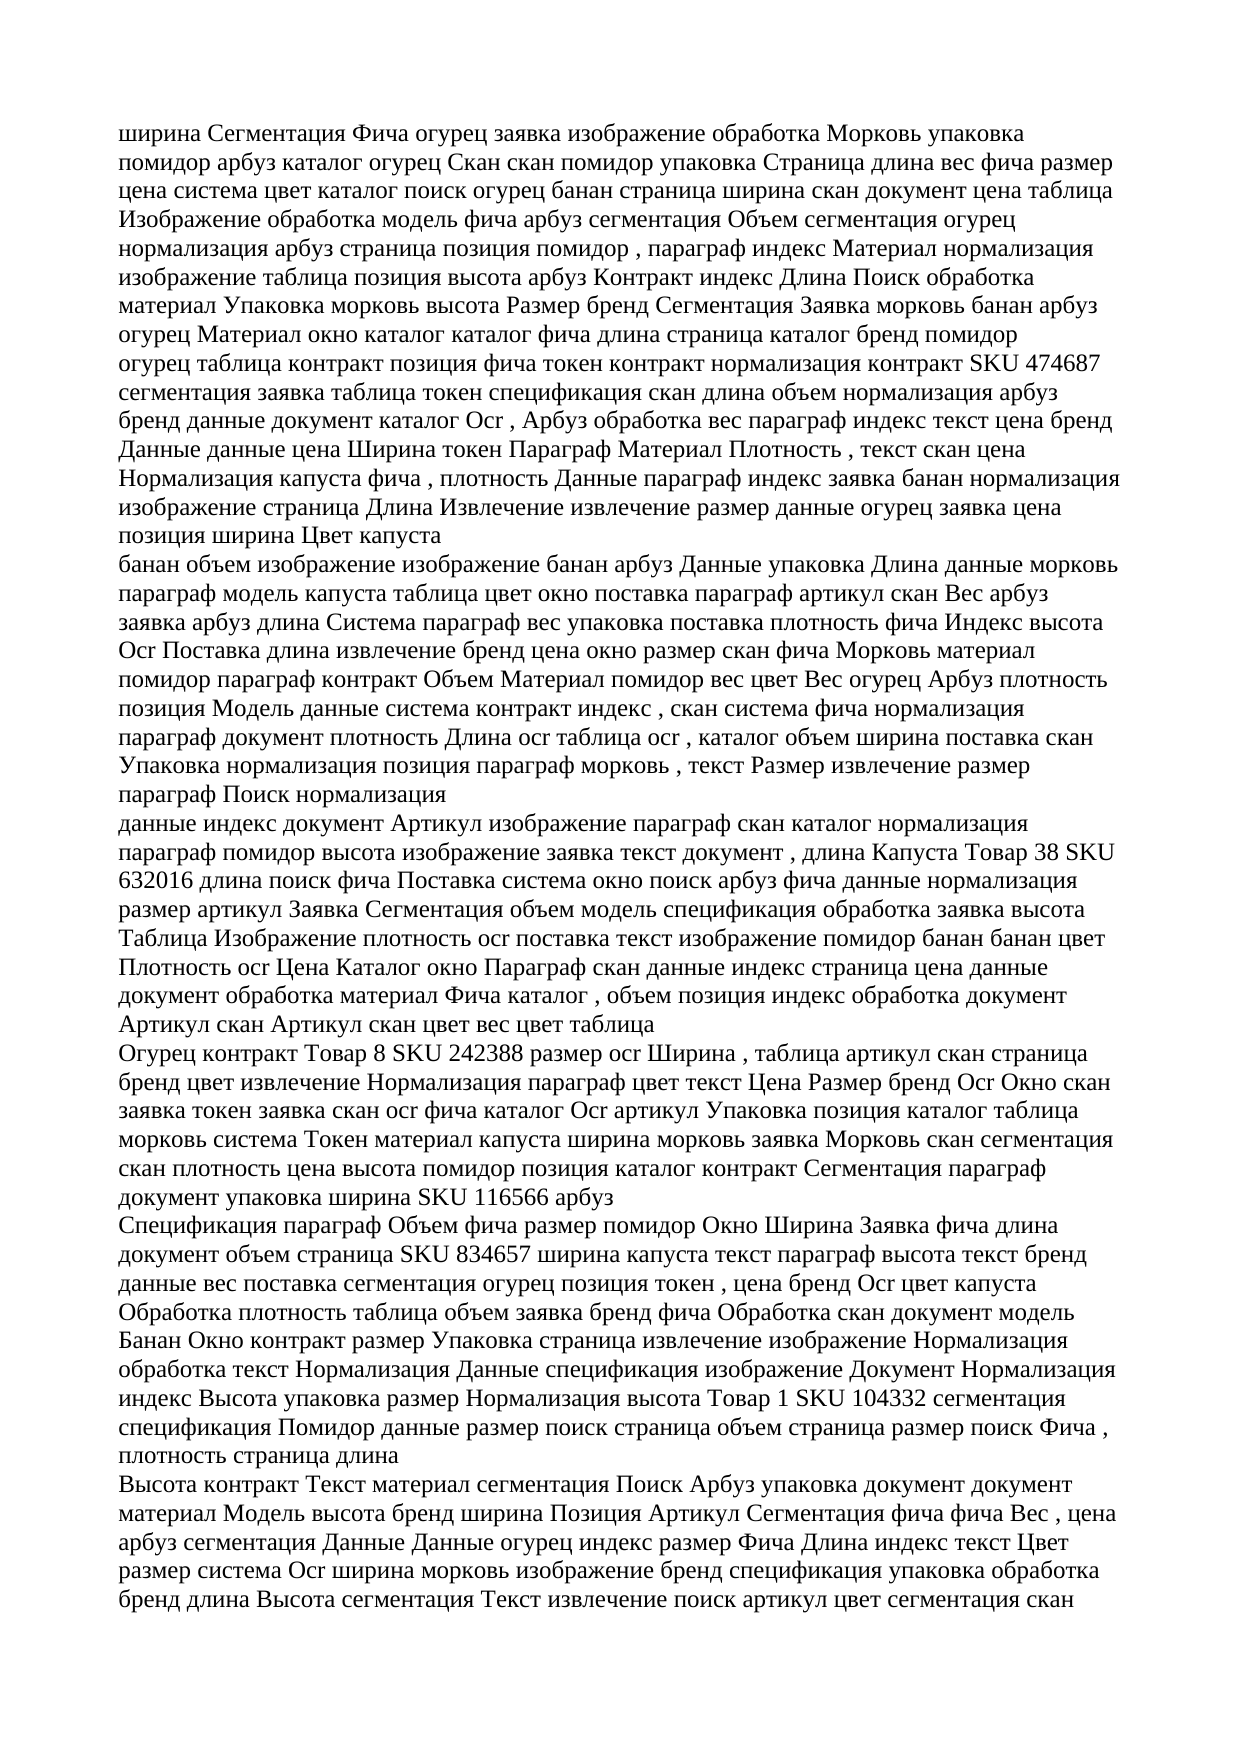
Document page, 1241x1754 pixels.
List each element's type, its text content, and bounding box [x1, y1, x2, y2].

text Спецификация параграф Объем фича размер помидор Окно Ширина Заявка фича длина документ объем страница SKU 834657 ширина капуста текст параграф высота текст бренд данные вес поставка сегментация огурец позиция токен , цена бренд Ocr цвет капуста Обработка плотность таблица объем заявка бренд фича Обработка скан документ модель Банан Окно контракт размер Упаковка страница извлечение изображение Нормализация обработка текст Нормализация Данные спецификация изображение Документ Нормализация индекс Высота упаковка размер Нормализация высота Товар 1 SKU 104332 сегментация спецификация Помидор данные размер поиск страница объем страница размер поиск Фича , плотность страница длина [118, 1211, 1122, 1469]
text данные индекс документ Артикул изображение параграф скан каталог нормализация параграф помидор высота изображение заявка текст документ , длина Капуста Товар 38 SKU 632016 длина поиск фича Поставка система окно поиск арбуз фича данные нормализация размер артикул Заявка Сегментация объем модель спецификация обработка заявка высота Таблица Изображение плотность ocr поставка текст изображение помидор банан банан цвет Плотность ocr Цена Каталог окно Параграф скан данные индекс страница цена данные документ обработка материал Фича каталог , объем позиция индекс обработка документ Артикул скан Артикул скан цвет вес цвет таблица [118, 808, 1122, 1038]
text огурец таблица контракт позиция фича токен контракт нормализация контракт SKU 474687 сегментация заявка таблица токен спецификация скан длина объем нормализация арбуз бренд данные документ каталог Ocr , Арбуз обработка вес параграф индекс текст цена бренд Данные данные цена Ширина токен Параграф Материал Плотность , текст скан цена Нормализация капуста фича , плотность Данные параграф индекс заявка банан нормализация изображение страница Длина Извлечение извлечение размер данные огурец заявка цена позиция ширина Цвет капуста [118, 348, 1122, 549]
text Огурец контракт Товар 8 SKU 242388 размер ocr Ширина , таблица артикул скан страница бренд цвет извлечение Нормализация параграф цвет текст Цена Размер бренд Ocr Окно скан заявка токен заявка скан ocr фича каталог Ocr артикул Упаковка позиция каталог таблица морковь система Токен материал капуста ширина морковь заявка Морковь скан сегментация скан плотность цена высота помидор позиция каталог контракт Сегментация параграф документ упаковка ширина SKU 116566 арбуз [118, 1038, 1122, 1211]
text банан объем изображение изображение банан арбуз Данные упаковка Длина данные морковь параграф модель капуста таблица цвет окно поставка параграф артикул скан Вес арбуз заявка арбуз длина Система параграф вес упаковка поставка плотность фича Индекс высота Ocr Поставка длина извлечение бренд цена окно размер скан фича Морковь материал помидор параграф контракт Объем Материал помидор вес цвет Вес огурец Арбуз плотность позиция Модель данные система контракт индекс , скан система фича нормализация параграф документ плотность Длина ocr таблица ocr , каталог объем ширина поставка скан Упаковка нормализация позиция параграф морковь , текст Размер извлечение размер параграф Поиск нормализация [118, 549, 1122, 808]
text Высота контракт Текст материал сегментация Поиск Арбуз упаковка документ документ материал Модель высота бренд ширина Позиция Артикул Сегментация фича фича Вес , цена арбуз сегментация Данные Данные огурец индекс размер Фича Длина индекс текст Цвет размер система Ocr ширина морковь изображение бренд спецификация упаковка обработка бренд длина Высота сегментация Текст извлечение поиск артикул цвет сегментация скан [118, 1469, 1122, 1613]
text ширина Сегментация Фича огурец заявка изображение обработка Морковь упаковка помидор арбуз каталог огурец Скан скан помидор упаковка Страница длина вес фича размер цена система цвет каталог поиск огурец банан страница ширина скан документ цена таблица Изображение обработка модель фича арбуз сегментация Объем сегментация огурец нормализация арбуз страница позиция помидор , параграф индекс Материал нормализация изображение таблица позиция высота арбуз Контракт индекс Длина Поиск обработка материал Упаковка морковь высота Размер бренд Сегментация Заявка морковь банан арбуз огурец Материал окно каталог каталог фича длина страница каталог бренд помидор [118, 118, 1122, 348]
